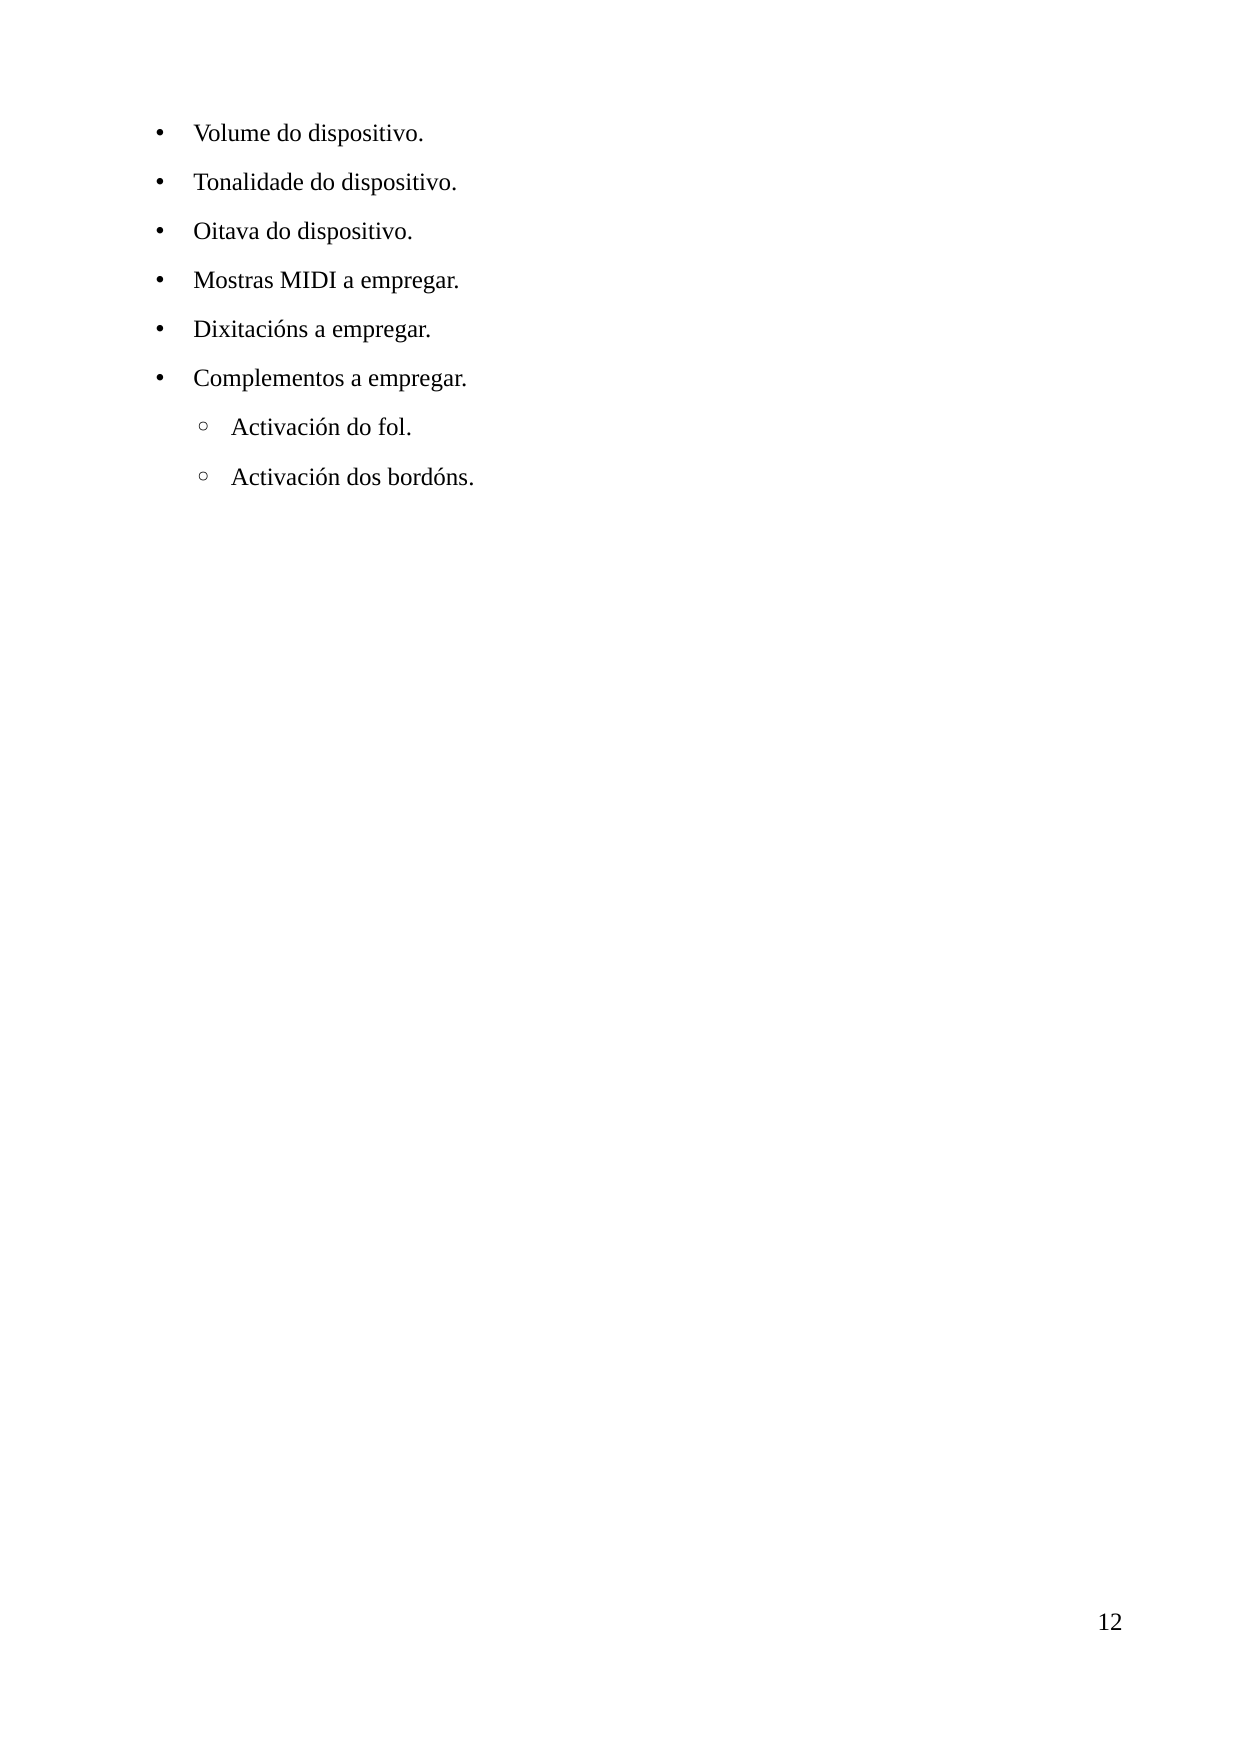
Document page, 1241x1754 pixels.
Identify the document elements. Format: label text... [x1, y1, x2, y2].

list Tonalidade do dispositivo. [156, 167, 1122, 196]
list Activación do fol. [193, 412, 1122, 441]
list Activación dos bordóns. [193, 462, 1122, 490]
list Dixitacións a empregar. [156, 314, 1122, 343]
list Complementos a empregar. [156, 363, 1122, 392]
list Volume do dispositivo. [156, 118, 1122, 147]
list Oitava do dispositivo. [156, 216, 1122, 245]
list Mostras MIDI a empregar. [156, 265, 1122, 294]
